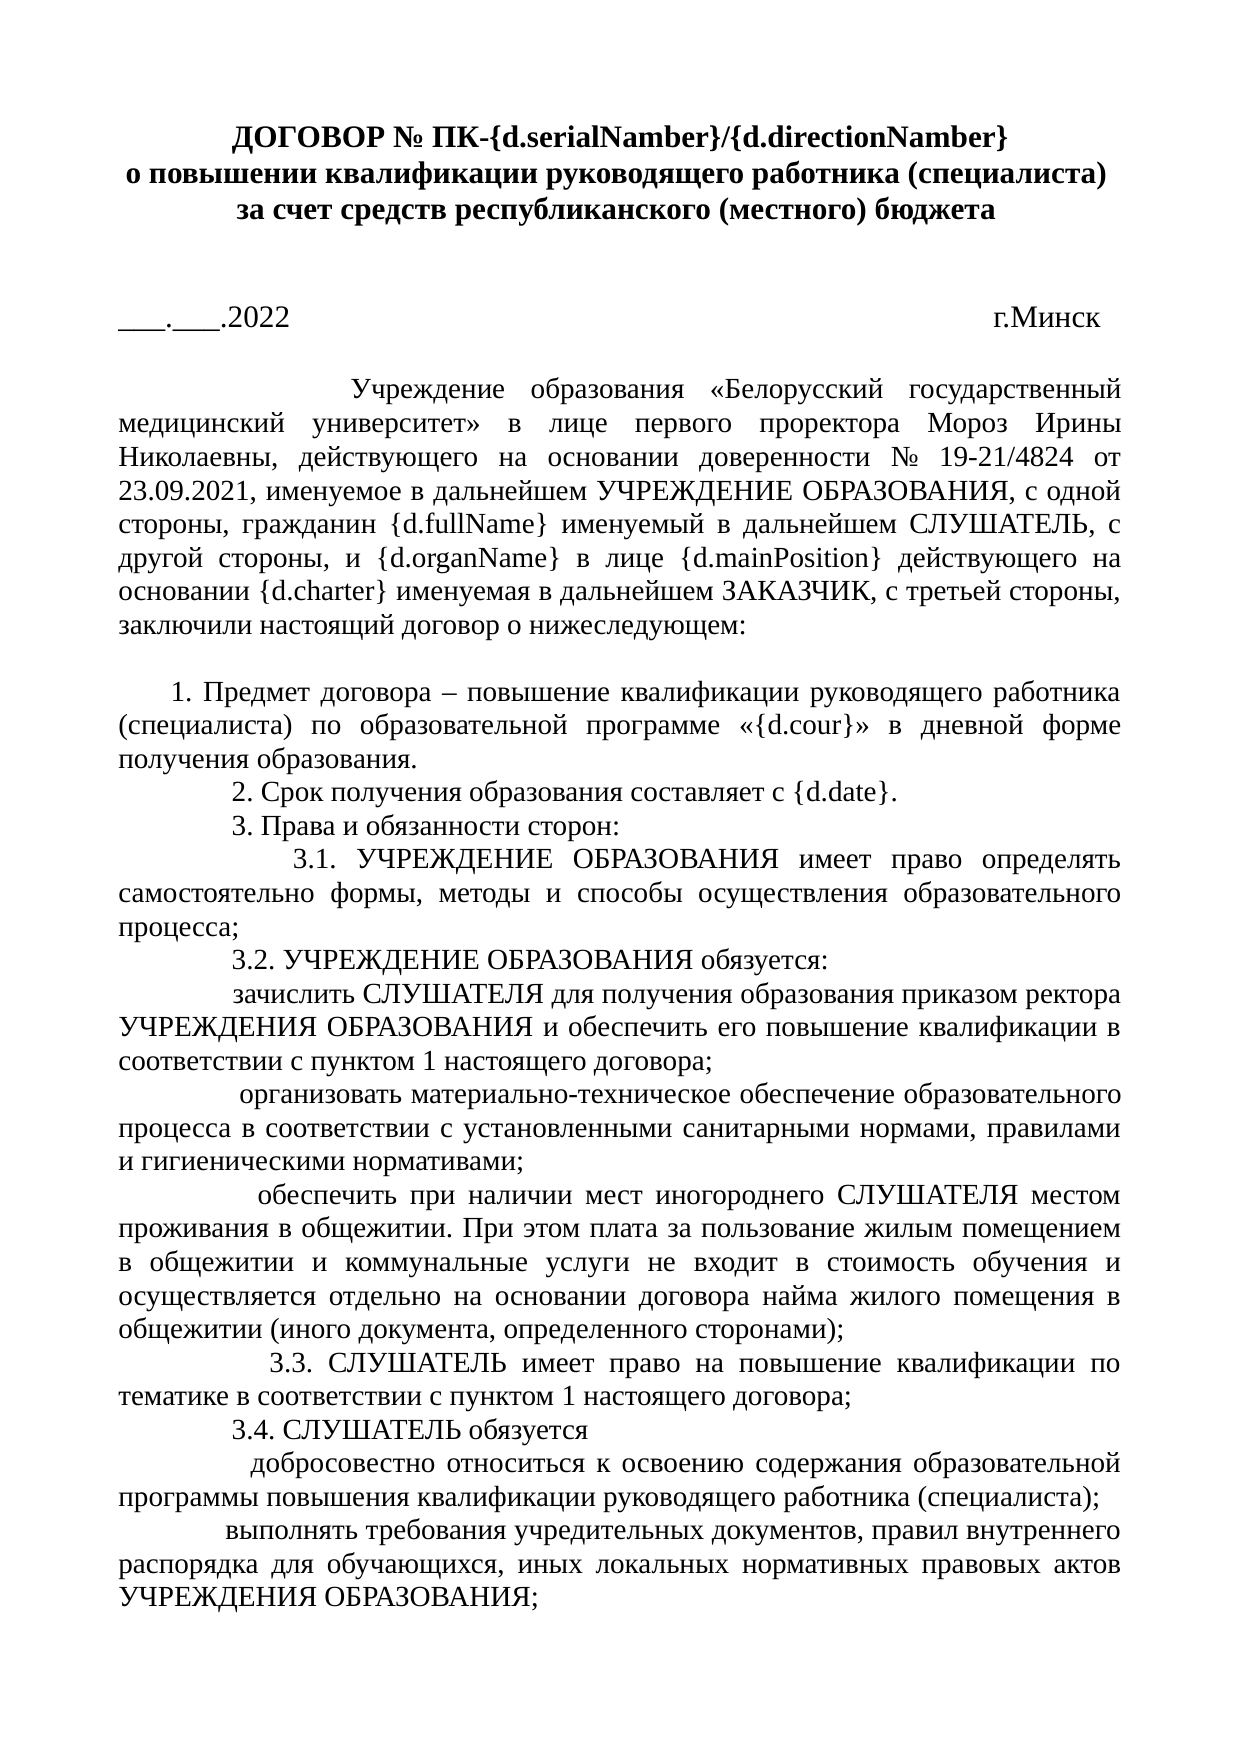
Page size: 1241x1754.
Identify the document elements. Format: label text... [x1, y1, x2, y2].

text ___.___.2022 г.Минск [118, 298, 1122, 334]
text добросовестно относиться к освоению содержания образовательной программы повышения квалификации руководящего работника (специалиста); [118, 1445, 1122, 1512]
text организовать материально-техническое обеспечение образовательного процесса в соответствии с установленными санитарными нормами, правилами и гигиеническими нормативами; [118, 1076, 1122, 1177]
text выполнять требования учредительных документов, правил внутреннего распорядка для обучающихся, иных локальных нормативных правовых актов УЧРЕЖДЕНИЯ ОБРАЗОВАНИЯ; [118, 1512, 1122, 1613]
text 2. Срок получения образования составляет c {d.date}. [118, 774, 1122, 808]
text 3.3. СЛУШАТЕЛЬ имеет право на повышение квалификации по тематике в соответствии с пунктом 1 настоящего договора; [118, 1345, 1122, 1412]
text за счет средств республиканского (местного) бюджета [118, 190, 1122, 226]
text Учреждение образования «Белорусский государственный медицинский университет» в лице первого проректора Мороз Ирины Николаевны, действующего на основании доверенности № 19-21/4824 от 23.09.2021, именуемое в дальнейшем УЧРЕЖДЕНИЕ ОБРАЗОВАНИЯ, с одной стороны, гражданин {d.fullName} именуемый в дальнейшем СЛУШАТЕЛЬ, с другой стороны, и {d.organName} в лице {d.mainPosition} действующего на основании {d.charter} именуемая в дальнейшем ЗАКАЗЧИК, с третьей стороны, заключили настоящий договор о нижеследующем: [118, 370, 1122, 640]
text обеспечить при наличии мест иногороднего СЛУШАТЕЛЯ местом проживания в общежитии. При этом плата за пользование жилым помещением в общежитии и коммунальные услуги не входит в стоимость обучения и осуществляется отдельно на основании договора найма жилого помещения в общежитии (иного документа, определенного сторонами); [118, 1177, 1122, 1345]
text зачислить СЛУШАТЕЛЯ для получения образования приказом ректора УЧРЕЖДЕНИЯ ОБРАЗОВАНИЯ и обеспечить его повышение квалификации в соответствии с пунктом 1 настоящего договора; [118, 976, 1122, 1076]
text 3.1. УЧРЕЖДЕНИЕ ОБРАЗОВАНИЯ имеет право определять самостоятельно формы, методы и способы осуществления образовательного процесса; [118, 842, 1122, 942]
text о повышении квалификации руководящего работника (специалиста) [118, 154, 1122, 190]
list 1. Предмет договора – повышение квалификации руководящего работника (специалиста) по образовательной программе «{d.cour}» в дневной форме получения образования. [118, 674, 1122, 774]
text ДОГОВОР № ПК-{d.serialNamber}/{d.directionNamber} [118, 118, 1122, 154]
text 3.2. УЧРЕЖДЕНИЕ ОБРАЗОВАНИЯ обязуется: [118, 942, 1122, 976]
text 3.4. СЛУШАТЕЛЬ обязуется [118, 1412, 1122, 1445]
text 3. Права и обязанности сторон: [118, 808, 1122, 842]
